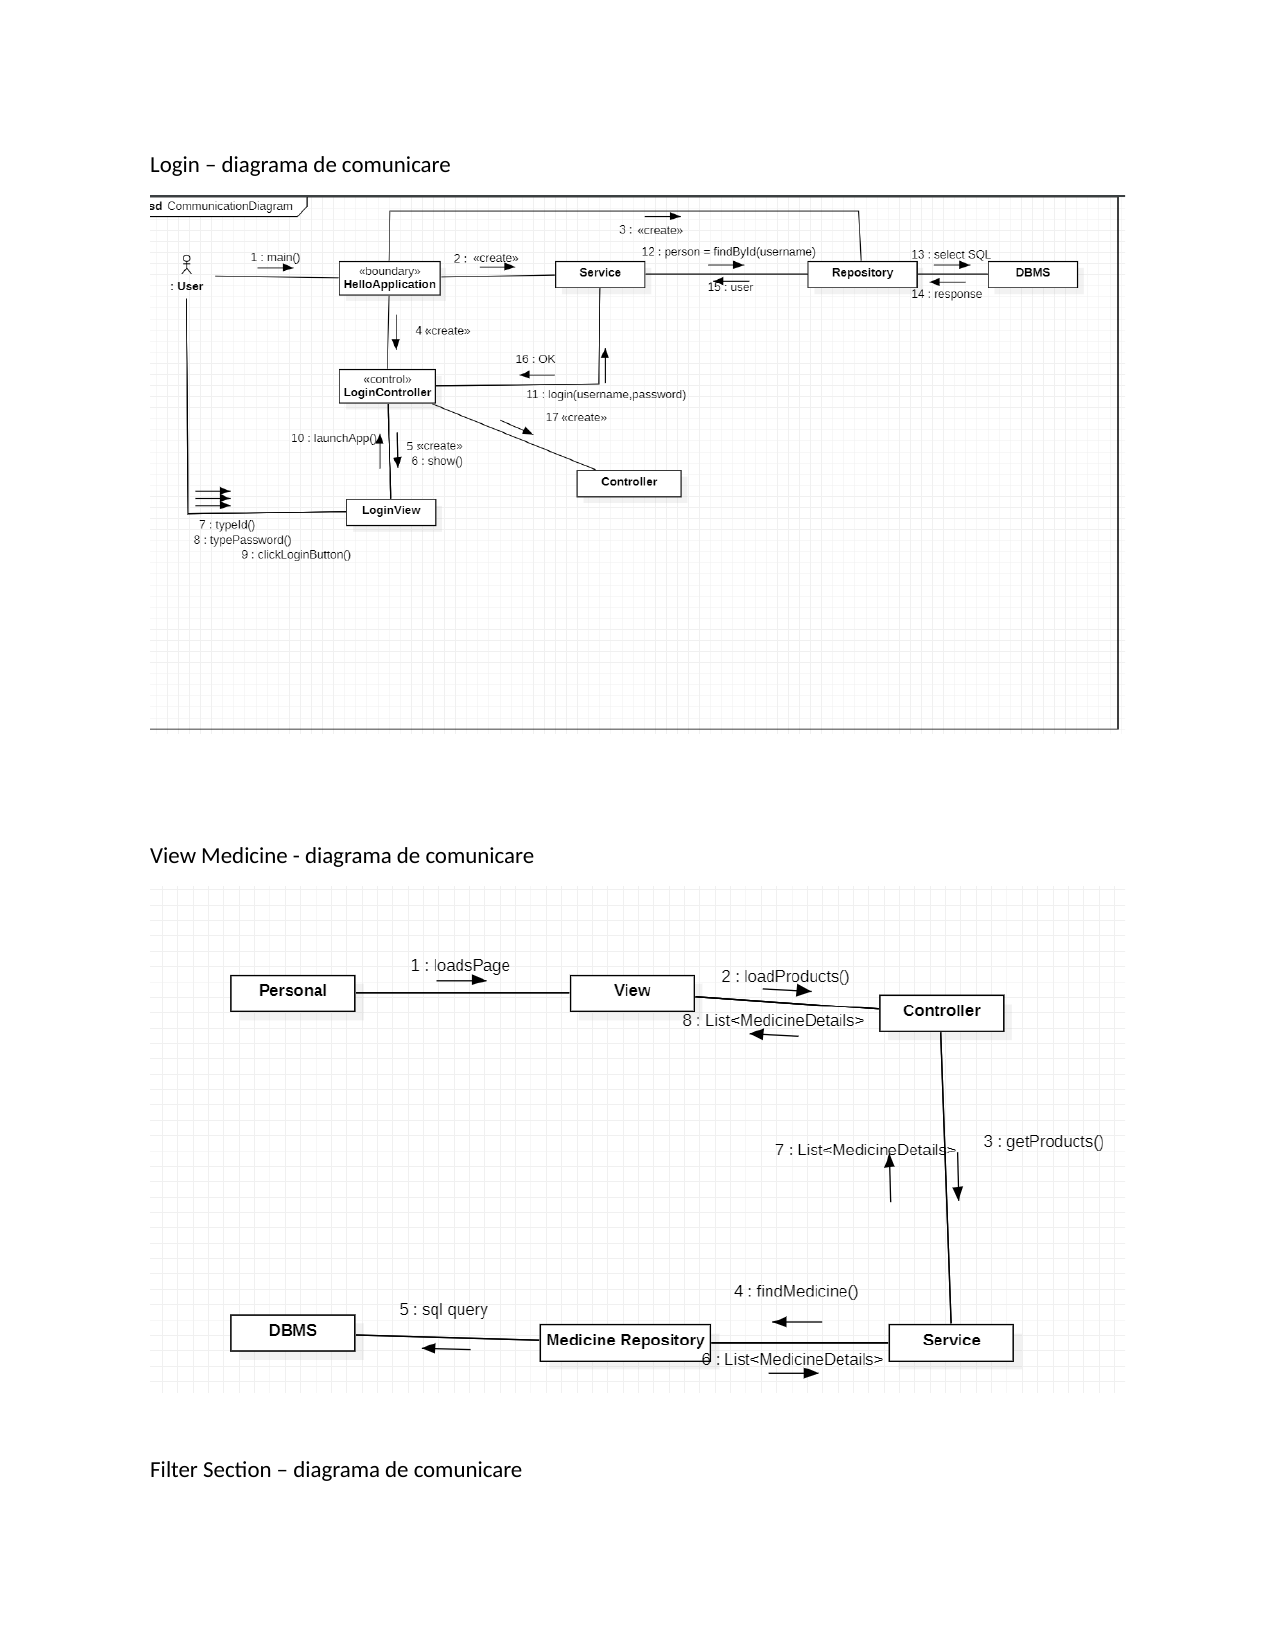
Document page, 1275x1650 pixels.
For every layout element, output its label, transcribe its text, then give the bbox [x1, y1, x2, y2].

text View Medicine - diagrama de comunicare [150, 842, 1125, 869]
text Filter Section – diagrama de comunicare [150, 1455, 1125, 1483]
text Login – diagrama de comunicare [150, 150, 1125, 178]
